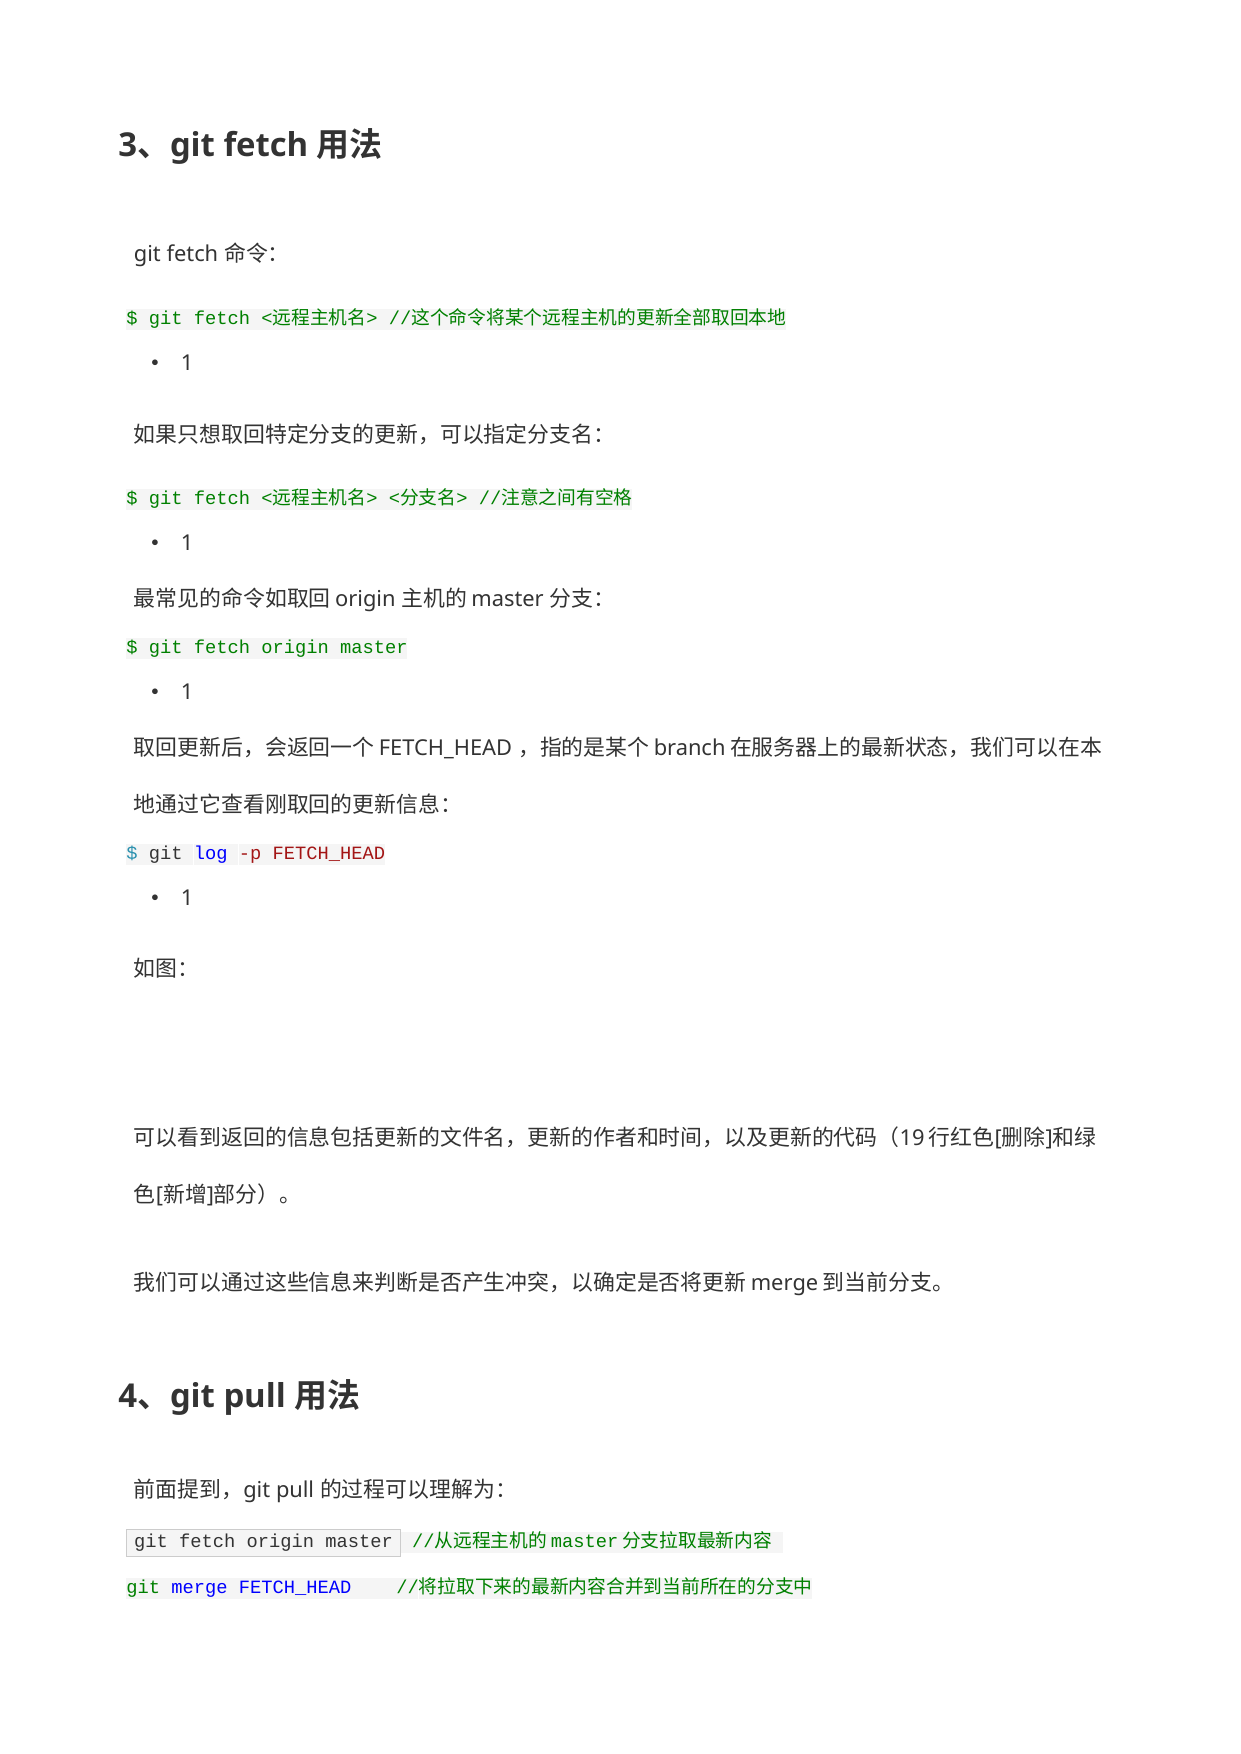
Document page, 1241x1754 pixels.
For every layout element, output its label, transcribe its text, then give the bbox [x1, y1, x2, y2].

text 如图： [134, 951, 1106, 1066]
list 1 [151, 347, 1122, 377]
text 最常见的命令如取回origin 主机的master 分支： [134, 581, 1106, 613]
text 如果只想取回特定分支的更新，可以指定分支名： [134, 417, 1106, 448]
text git fetch 命令： [134, 236, 1106, 268]
list 1 [151, 676, 1122, 706]
text 我们可以通过这些信息来判断是否产生冲突，以确定是否将更新merge到当前分支。 [134, 1265, 1106, 1297]
text $ git fetch origin master [126, 638, 1114, 659]
subtitle 4、git pull 用法 [118, 1369, 1122, 1417]
subtitle 3、git fetch 用法 [118, 118, 1122, 166]
text 前面提到，git pull 的过程可以理解为： [134, 1472, 1106, 1504]
text git fetch origin master [127, 1530, 400, 1556]
list 1 [151, 882, 1122, 912]
text 可以看到返回的信息包括更新的文件名，更新的作者和时间，以及更新的代码（19行红色[删除]和绿色[新增]部分）。 [134, 1120, 1106, 1209]
text $ git fetch <远程主机名> //这个命令将某个远程主机的更新全部取回本地 [126, 309, 1114, 330]
list 1 [151, 527, 1122, 557]
text git merge FETCH_HEAD //将拉取下来的最新内容合并到当前所在的分支中 [126, 1578, 1114, 1599]
text $ git log -p FETCH_HEAD [126, 844, 1114, 865]
text $ git fetch <远程主机名> <分支名> //注意之间有空格 [126, 489, 1114, 510]
text //从远程主机的master分支拉取最新内容 [401, 1529, 1114, 1557]
text 取回更新后，会返回一个FETCH_HEAD ，指的是某个branch在服务器上的最新状态，我们可以在本地通过它查看刚取回的更新信息： [134, 730, 1106, 819]
